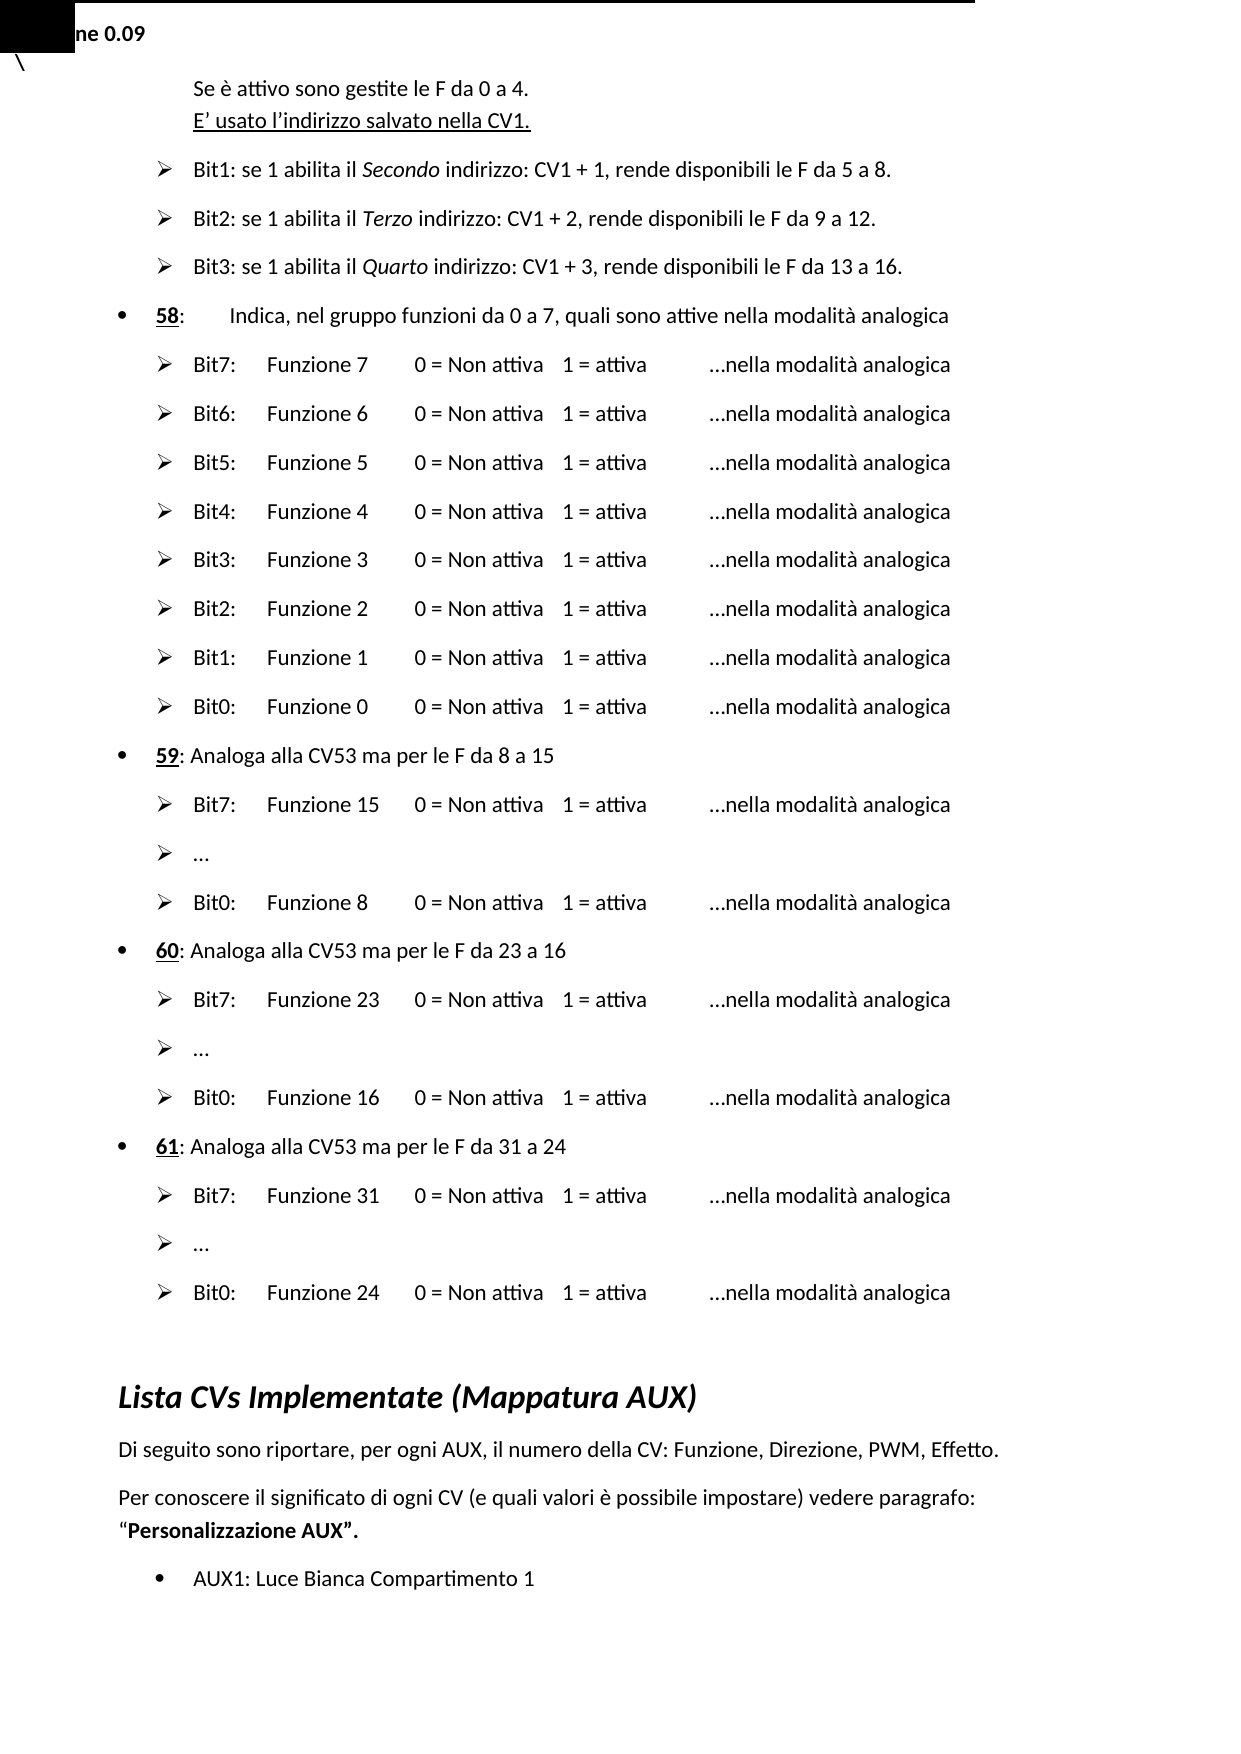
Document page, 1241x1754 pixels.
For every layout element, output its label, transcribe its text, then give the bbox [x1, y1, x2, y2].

list … [156, 1229, 1122, 1258]
list Bit3: Funzione 3 0 = Non attiva 1 = attiva …nella modalità analogica [156, 546, 1122, 574]
list Bit7: Funzione 15 0 = Non attiva 1 = attiva …nella modalità analogica [156, 790, 1122, 818]
subtitle Lista CVs Implementate (Mappatura AUX) [118, 1376, 1122, 1417]
list 61: Analoga alla CV53 ma per le F da 31 a 24 [118, 1132, 1122, 1160]
list Bit7: Funzione 7 0 = Non attiva 1 = attiva …nella modalità analogica [156, 350, 1122, 378]
list Bit0: Funzione 16 0 = Non attiva 1 = attiva …nella modalità analogica [156, 1083, 1122, 1111]
list Bit0: Funzione 24 0 = Non attiva 1 = attiva …nella modalità analogica [156, 1278, 1122, 1306]
list Bit2: se 1 abilita il Terzo indirizzo: CV1 + 2, rende disponibili le F da 9 a 12. [156, 204, 1122, 232]
list Bit1: Funzione 1 0 = Non attiva 1 = attiva …nella modalità analogica [156, 643, 1122, 671]
list Bit4: Funzione 4 0 = Non attiva 1 = attiva …nella modalità analogica [156, 497, 1122, 525]
list Bit5: Funzione 5 0 = Non attiva 1 = attiva …nella modalità analogica [156, 448, 1122, 476]
list Se è attivo sono gestite le F da 0 a 4. E’ usato l’indirizzo salvato nella CV1. [156, 74, 1122, 134]
list 58: Indica, nel gruppo funzioni da 0 a 7, quali sono attive nella modalità analogica [118, 301, 1122, 329]
list Bit2: Funzione 2 0 = Non attiva 1 = attiva …nella modalità analogica [156, 594, 1122, 622]
list Bit0: Funzione 8 0 = Non attiva 1 = attiva …nella modalità analogica [156, 888, 1122, 916]
text Di seguito sono riportare, per ogni AUX, il numero della CV: Funzione, Direzione, PWM, Effetto. [118, 1435, 1122, 1463]
list … [156, 1034, 1122, 1062]
list Bit7: Funzione 31 0 = Non attiva 1 = attiva …nella modalità analogica [156, 1181, 1122, 1209]
list 59: Analoga alla CV53 ma per le F da 8 a 15 [118, 741, 1122, 769]
list 60: Analoga alla CV53 ma per le F da 23 a 16 [118, 936, 1122, 964]
list Bit1: se 1 abilita il Secondo indirizzo: CV1 + 1, rende disponibili le F da 5 a 8. [156, 155, 1122, 183]
list Bit3: se 1 abilita il Quarto indirizzo: CV1 + 3, rende disponibili le F da 13 a 16. [156, 252, 1122, 281]
list Bit7: Funzione 23 0 = Non attiva 1 = attiva …nella modalità analogica [156, 985, 1122, 1013]
list Bit0: Funzione 0 0 = Non attiva 1 = attiva …nella modalità analogica [156, 692, 1122, 720]
list … [156, 839, 1122, 867]
list Bit6: Funzione 6 0 = Non attiva 1 = attiva …nella modalità analogica [156, 399, 1122, 427]
text Per conoscere il significato di ogni CV (e quali valori è possibile impostare) vedere paragrafo: “Personalizzazione AUX”. [118, 1483, 1122, 1544]
list AUX1: Luce Bianca Compartimento 1 [156, 1564, 1122, 1593]
